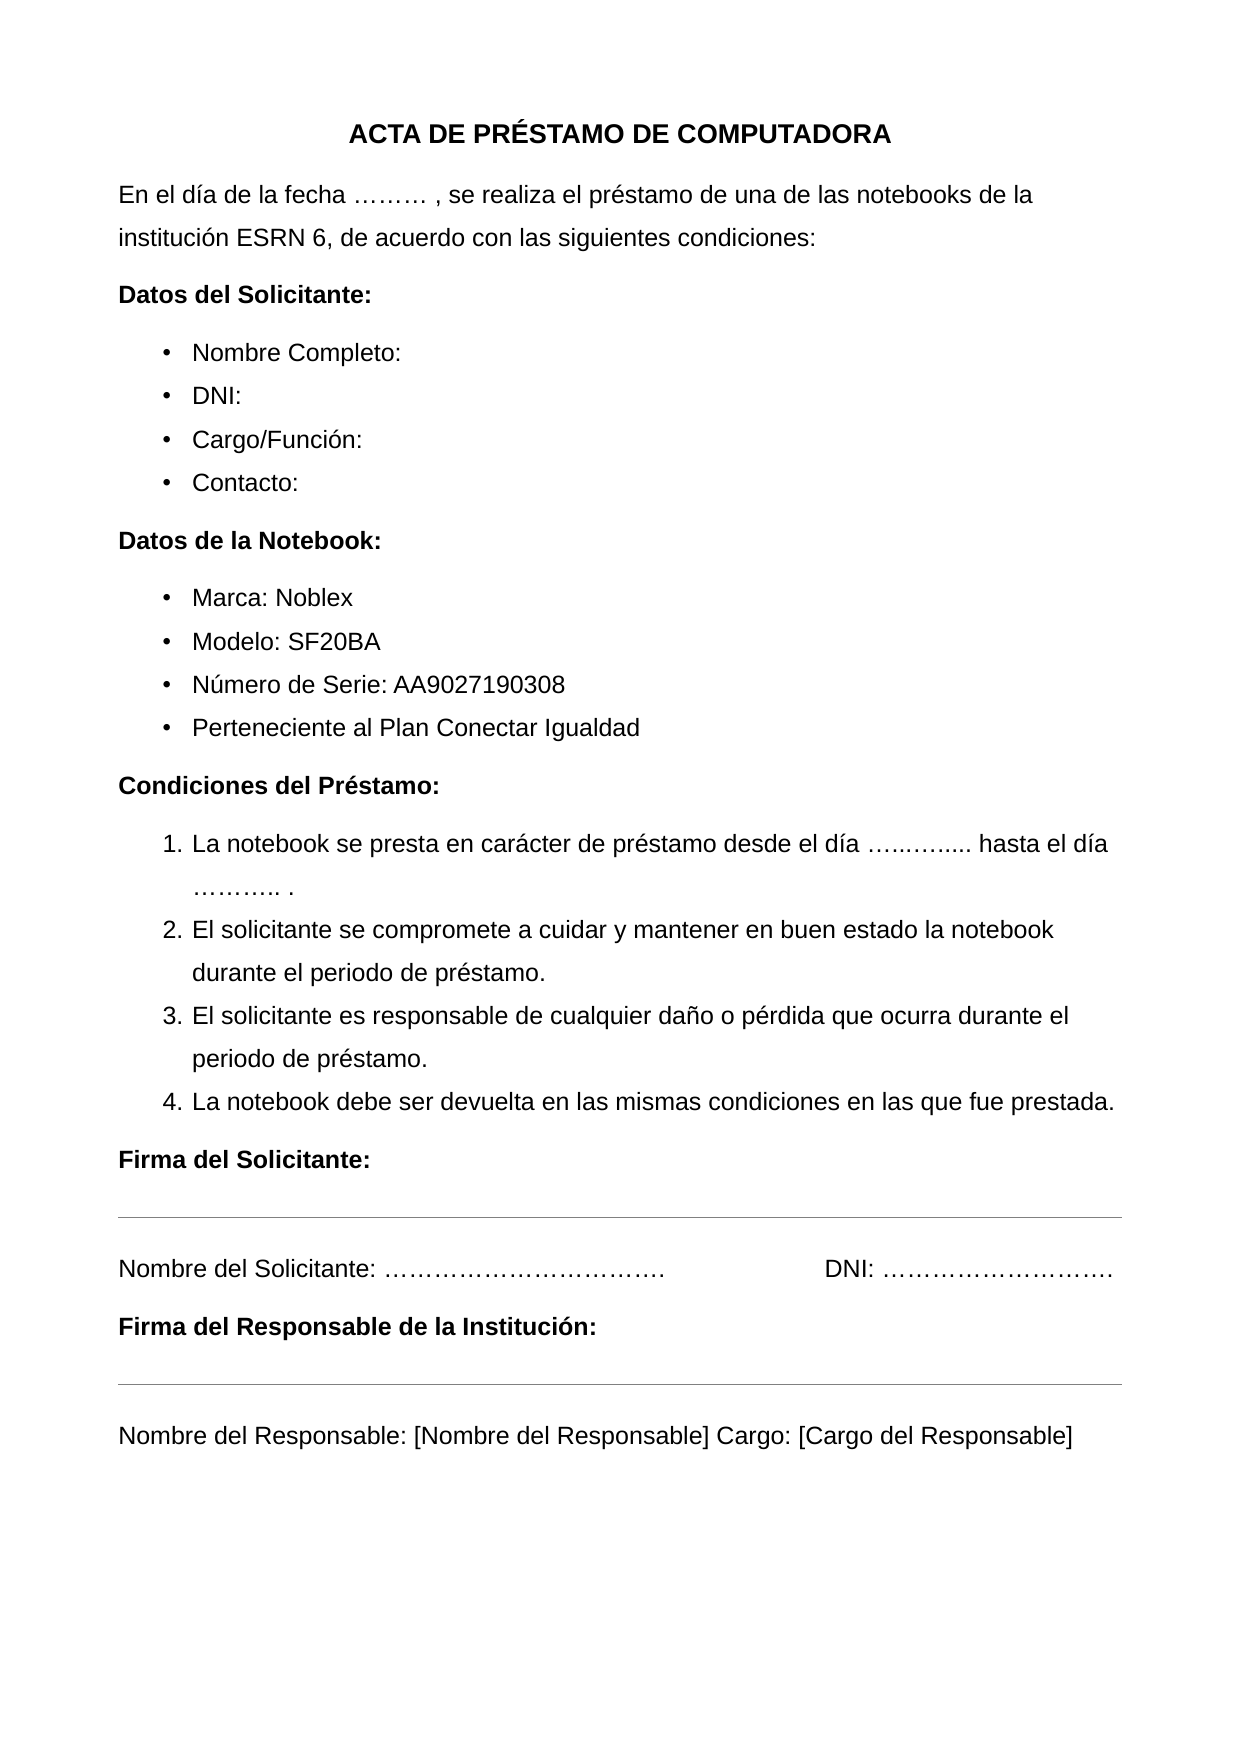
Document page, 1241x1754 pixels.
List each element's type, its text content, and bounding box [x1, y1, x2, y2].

list La notebook debe ser devuelta en las mismas condiciones en las que fue prestada. [162, 1087, 1122, 1116]
list El solicitante es responsable de cualquier daño o pérdida que ocurra durante el periodo de préstamo. [162, 1001, 1122, 1073]
list El solicitante se compromete a cuidar y mantener en buen estado la notebook durante el periodo de préstamo. [162, 915, 1122, 987]
text Condiciones del Préstamo: [118, 771, 1122, 799]
text Nombre del Responsable: [Nombre del Responsable] Cargo: [Cargo del Responsable] [118, 1421, 1122, 1449]
list Cargo/Función: [162, 424, 1122, 453]
text Nombre del Solicitante: ……………………………. DNI: ………………………. [118, 1254, 1122, 1283]
text En el día de la fecha ……… , se realiza el préstamo de una de las notebooks de la institución ESRN 6, de acuerdo con las siguientes condiciones: [118, 179, 1122, 251]
list Número de Serie: AA9027190308 [162, 670, 1122, 699]
list La notebook se presta en carácter de préstamo desde el día …...…..... hasta el día ……….. . [162, 828, 1122, 900]
list Marca: Noblex [162, 583, 1122, 612]
list Modelo: SF20BA [162, 627, 1122, 655]
text Firma del Solicitante: [118, 1145, 1122, 1174]
text ACTA DE PRÉSTAMO DE COMPUTADORA [118, 118, 1122, 149]
list Nombre Completo: [162, 338, 1122, 367]
text Datos del Solicitante: [118, 280, 1122, 309]
text Firma del Responsable de la Institución: [118, 1312, 1122, 1341]
list Contacto: [162, 468, 1122, 497]
list DNI: [162, 381, 1122, 410]
list Perteneciente al Plan Conectar Igualdad [162, 713, 1122, 742]
text Datos de la Notebook: [118, 526, 1122, 554]
